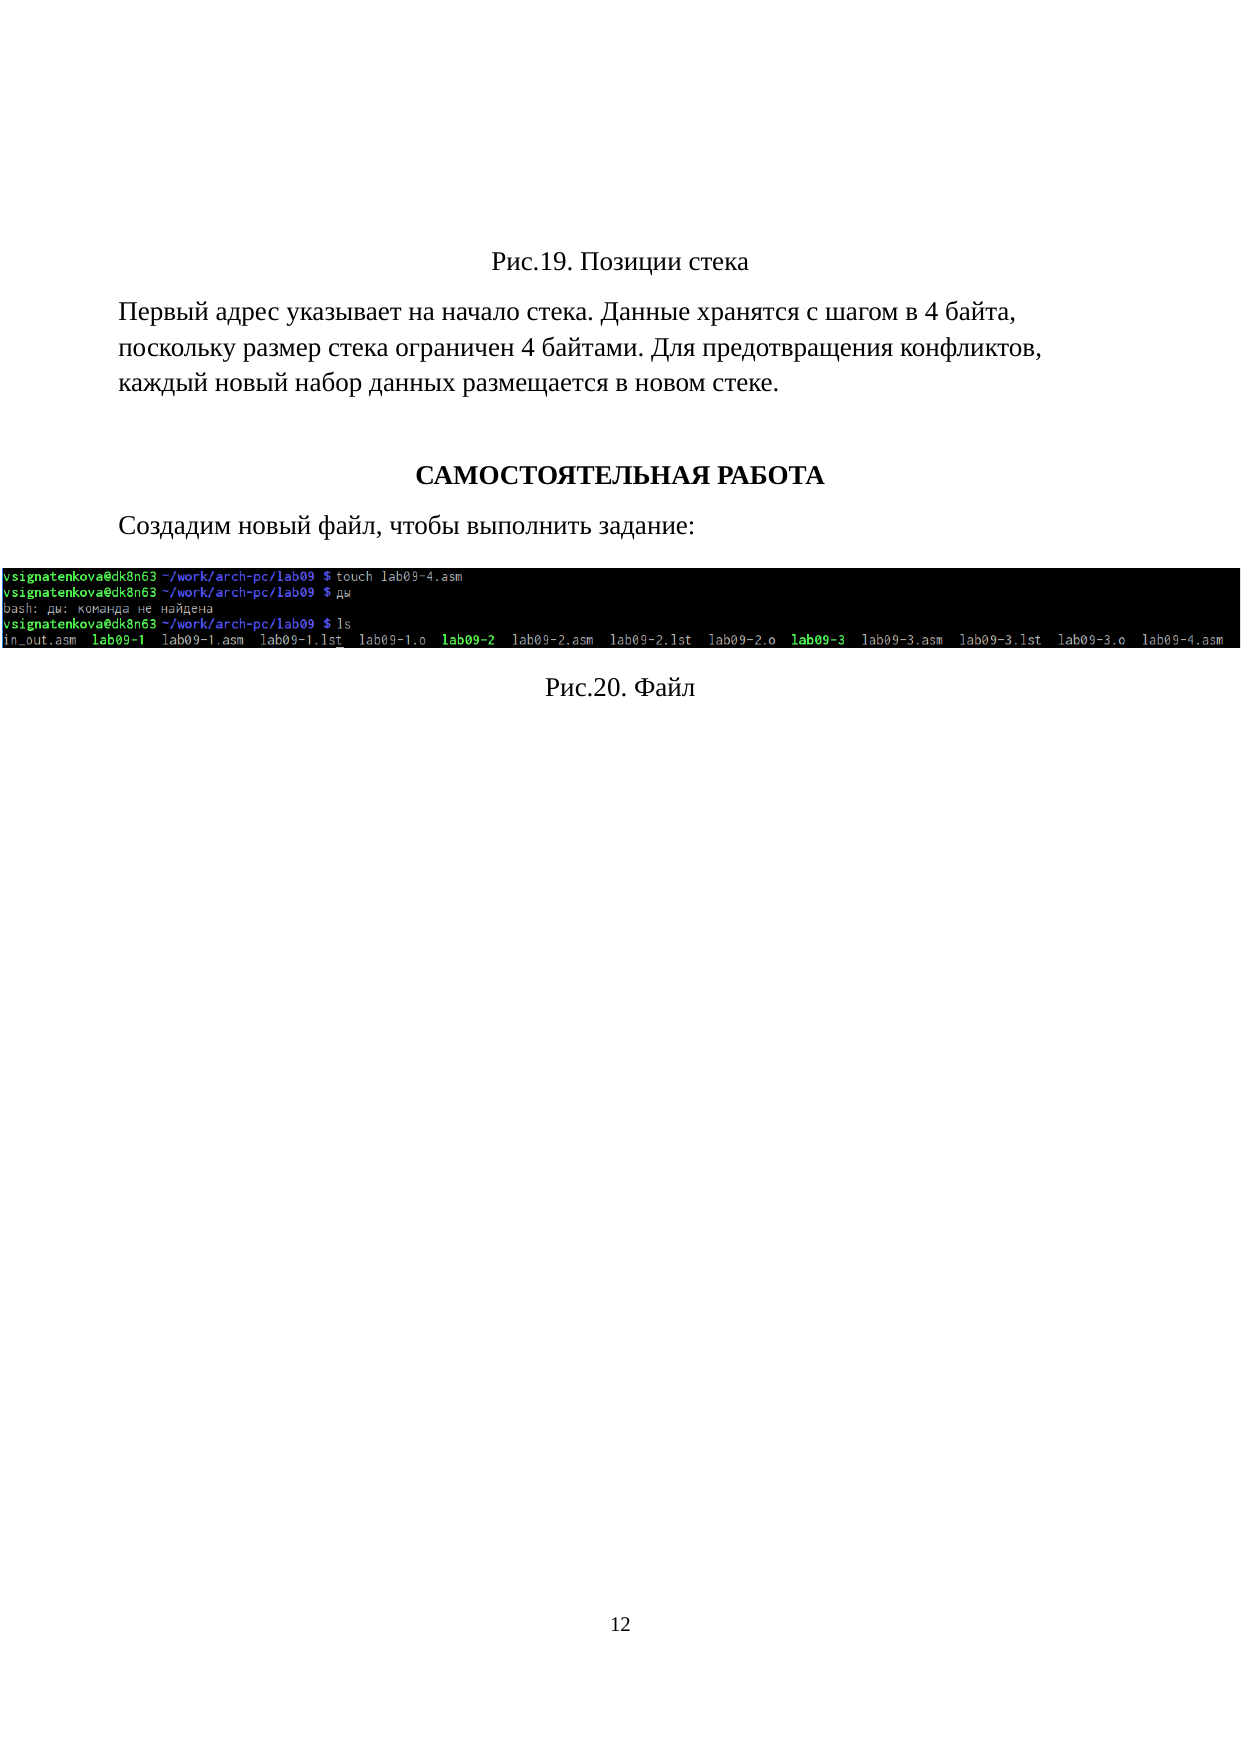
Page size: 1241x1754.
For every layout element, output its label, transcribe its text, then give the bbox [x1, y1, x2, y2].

text Рис.19. Позиции стека [118, 245, 1122, 276]
picture [2, 568, 1241, 648]
text САМОСТОЯТЕЛЬНАЯ РАБОТА [118, 459, 1122, 490]
text Рис.20. Файл [118, 648, 1122, 702]
text Создадим новый файл, чтобы выполнить задание: [118, 509, 1122, 540]
text [118, 559, 1122, 568]
text Первый адрес указывает на начало стека. Данные хранятся с шагом в 4 байта, поскольку размер стека ограничен 4 байтами. Для предотвращения конфликтов, каждый новый набор данных размещается в новом стеке. [118, 295, 1122, 398]
